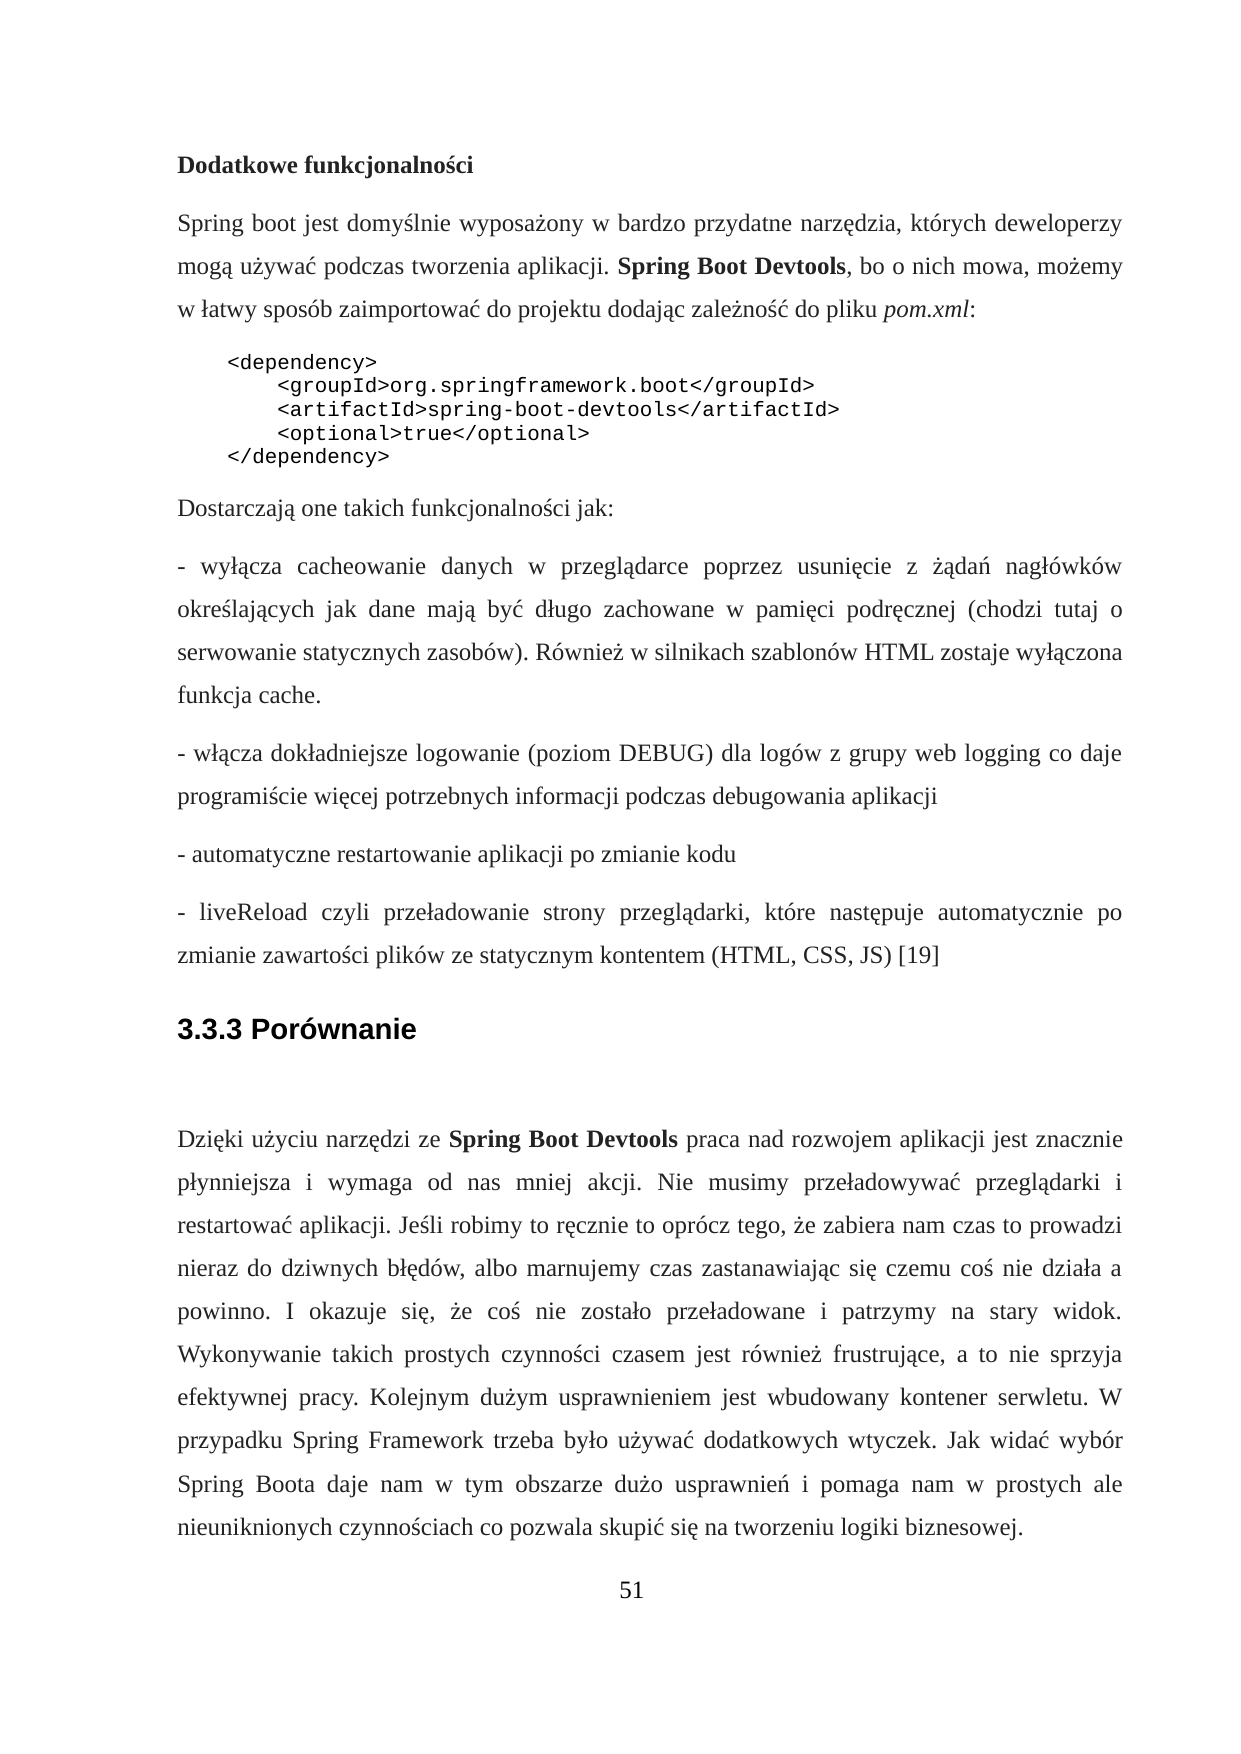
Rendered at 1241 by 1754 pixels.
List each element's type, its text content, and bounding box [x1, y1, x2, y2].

text <groupId>org.springframework.boot</groupId> [177, 375, 1123, 399]
text Dzięki użyciu narzędzi ze Spring Boot Devtools praca nad rozwojem aplikacji jest znacznie płynniejsza i wymaga od nas mniej akcji. Nie musimy przeładowywać przeglądarki i restartować aplikacji. Jeśli robimy to ręcznie to oprócz tego, że zabiera nam czas to prowadzi nieraz do dziwnych błędów, albo marnujemy czas zastanawiając się czemu coś nie działa a powinno. I okazuje się, że coś nie zostało przeładowane i patrzymy na stary widok. Wykonywanie takich prostych czynności czasem jest również frustrujące, a to nie sprzyja efektywnej pracy. Kolejnym dużym usprawnieniem jest wbudowany kontener serwletu. W przypadku Spring Framework trzeba było używać dodatkowych wtyczek. Jak widać wybór Spring Boota daje nam w tym obszarze dużo usprawnień i pomaga nam w prostych ale nieuniknionych czynnościach co pozwala skupić się na tworzeniu logiki biznesowej. [177, 1124, 1123, 1541]
text </dependency> [177, 446, 1123, 470]
text <artifactId>spring-boot-devtools</artifactId> [177, 399, 1123, 423]
text - wyłącza cacheowanie danych w przeglądarce poprzez usunięcie z żądań nagłówków określających jak dane mają być długo zachowane w pamięci podręcznej (chodzi tutaj o serwowanie statycznych zasobów). Również w silnikach szablonów HTML zostaje wyłączona funkcja cache. [177, 551, 1123, 709]
text - liveReload czyli przeładowanie strony przeglądarki, które następuje automatycznie po zmianie zawartości plików ze statycznym kontentem (HTML, CSS, JS) [19] [177, 897, 1123, 969]
text - włącza dokładniejsze logowanie (poziom DEBUG) dla logów z grupy web logging co daje programiście więcej potrzebnych informacji podczas debugowania aplikacji [177, 738, 1123, 810]
subtitle 3.3.3 Porównanie [177, 1012, 1123, 1046]
text Dodatkowe funkcjonalności [177, 150, 1123, 179]
text <dependency> [177, 352, 1123, 375]
text Spring boot jest domyślnie wyposażony w bardzo przydatne narzędzia, których deweloperzy mogą używać podczas tworzenia aplikacji. Spring Boot Devtools, bo o nich mowa, możemy w łatwy sposób zaimportować do projektu dodając zależność do pliku pom.xml: [177, 208, 1123, 323]
text Dostarczają one takich funkcjonalności jak: [177, 493, 1123, 522]
text <optional>true</optional> [177, 423, 1123, 446]
text - automatyczne restartowanie aplikacji po zmianie kodu [177, 839, 1123, 868]
